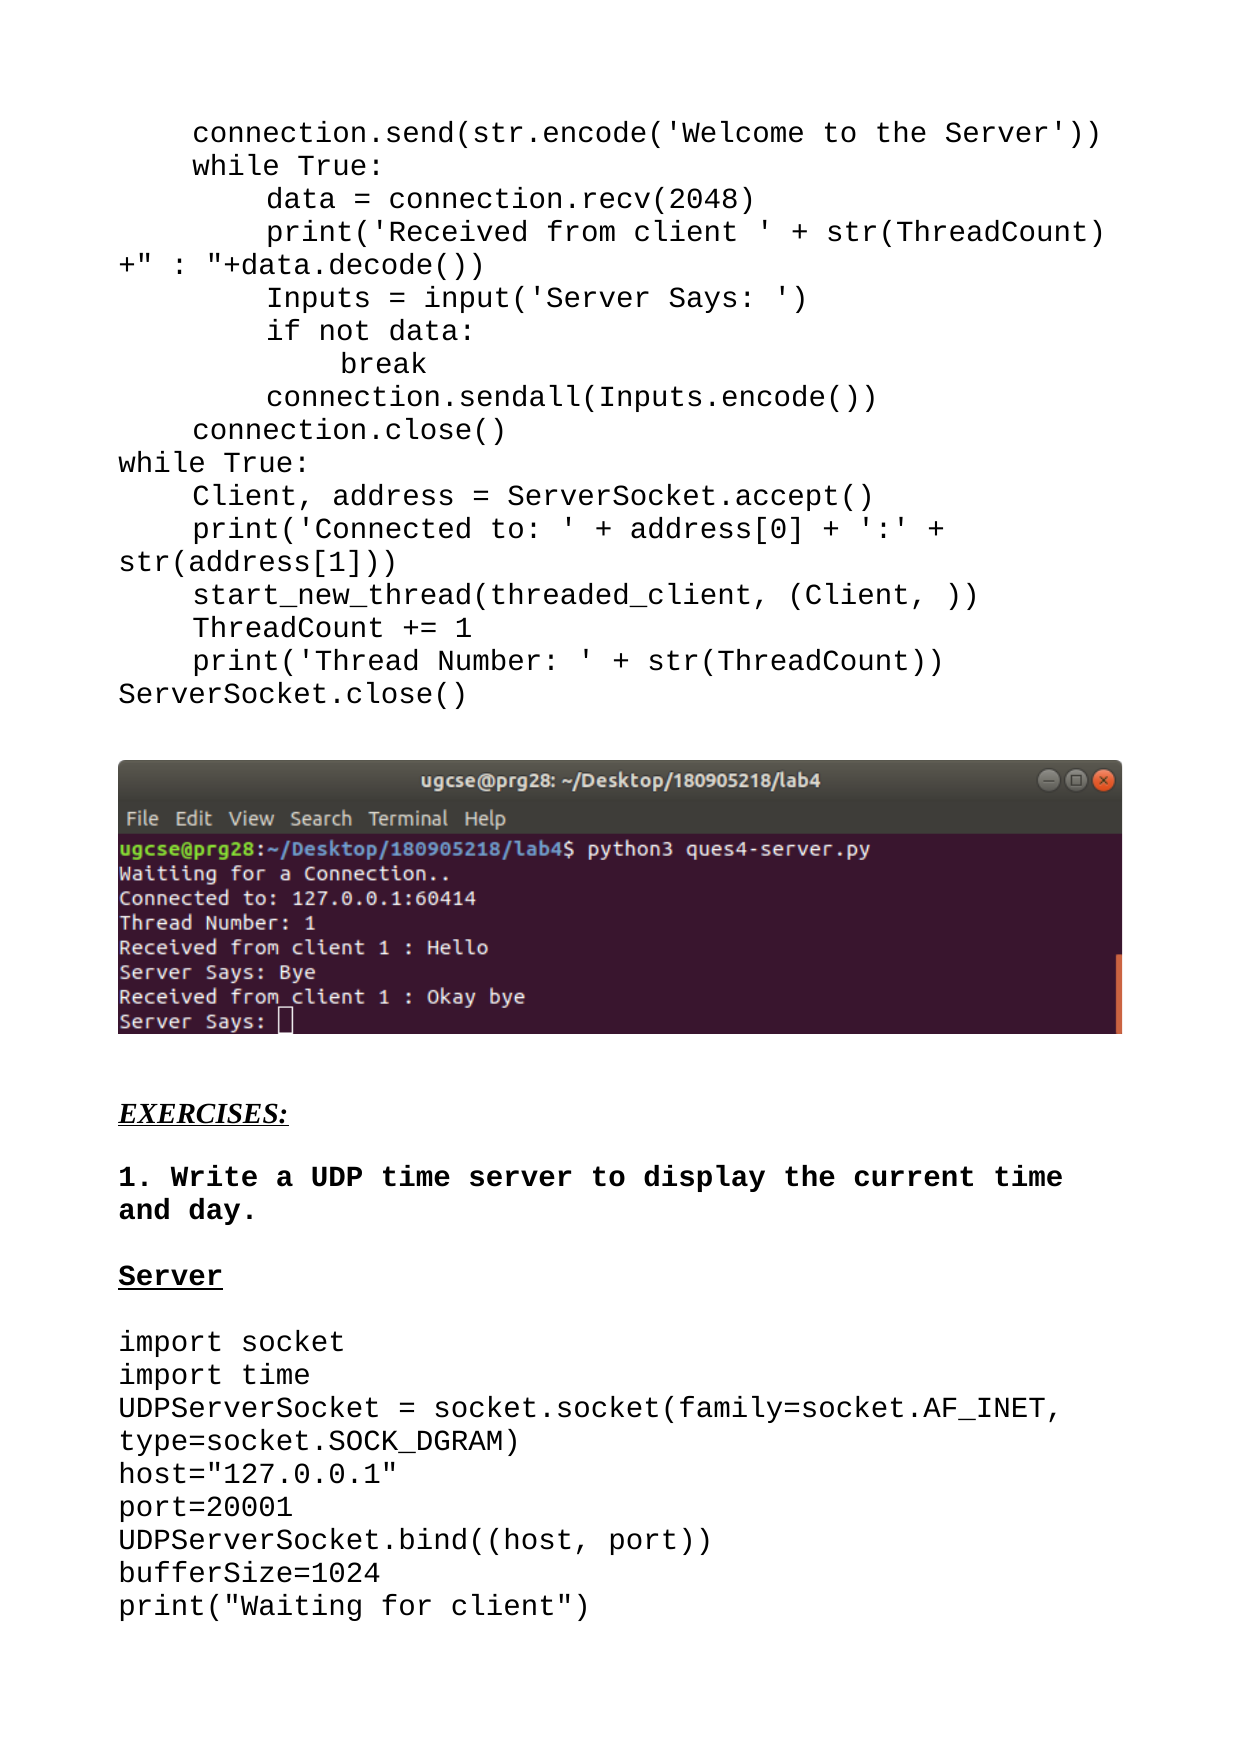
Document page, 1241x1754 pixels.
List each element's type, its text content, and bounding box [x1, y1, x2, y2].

text bufferSize=1024 [118, 1558, 1122, 1592]
text EXERCISES: [118, 1096, 1122, 1129]
text data = connection.recv(2048) [118, 184, 1122, 217]
text ServerSocket.close() [118, 679, 1122, 712]
text UDPServerSocket = socket.socket(family=socket.AF_INET, type=socket.SOCK_DGRAM) [118, 1393, 1122, 1459]
text connection.sendall(Inputs.encode()) [118, 382, 1122, 415]
text connection.send(str.encode('Welcome to the Server')) [118, 118, 1122, 151]
text Server [118, 1261, 1122, 1294]
text start_new_thread(threaded_client, (Client, )) [118, 580, 1122, 613]
text port=20001 [118, 1492, 1122, 1526]
text Inputs = input('Server Says: ') [118, 283, 1122, 316]
text UDPServerSocket.bind((host, port)) [118, 1526, 1122, 1558]
text 1. Write a UDP time server to display the current time and day. [118, 1162, 1122, 1228]
text Client, address = ServerSocket.accept() [118, 481, 1122, 514]
text import time [118, 1360, 1122, 1393]
text if not data: [118, 316, 1122, 349]
text print('Connected to: ' + address[0] + ':' + str(address[1])) [118, 514, 1122, 580]
text print('Received from client ' + str(ThreadCount) +" : "+data.decode()) [118, 217, 1122, 283]
text break [118, 349, 1122, 382]
text while True: [118, 448, 1122, 481]
text host="127.0.0.1" [118, 1459, 1122, 1492]
text import socket [118, 1327, 1122, 1360]
picture [118, 760, 1123, 1034]
text connection.close() [118, 415, 1122, 448]
text while True: [118, 151, 1122, 184]
text ThreadCount += 1 [118, 613, 1122, 646]
text print('Thread Number: ' + str(ThreadCount)) [118, 646, 1122, 679]
text print("Waiting for client") [118, 1592, 1122, 1624]
